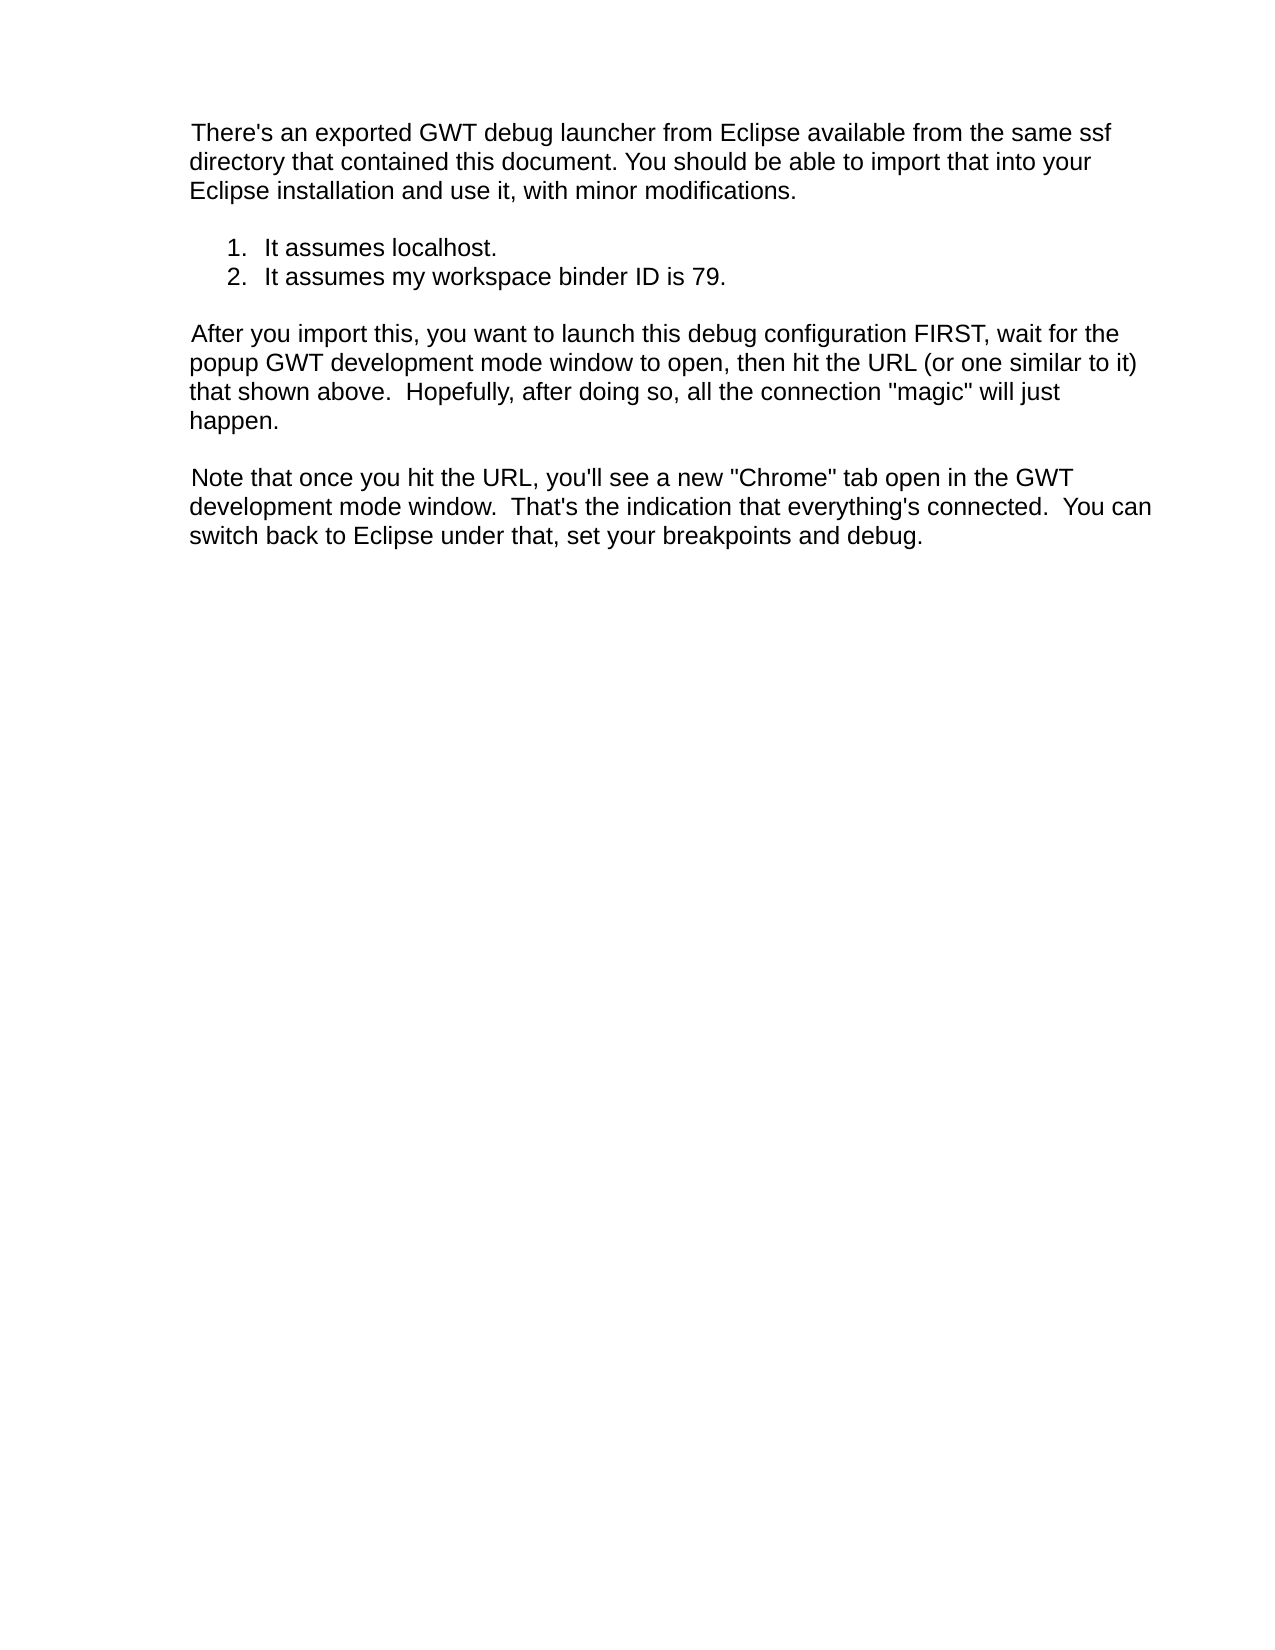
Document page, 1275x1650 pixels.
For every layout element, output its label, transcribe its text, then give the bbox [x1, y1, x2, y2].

text Note that once you hit the URL, you'll see a new "Chrome" tab open in the GWT development mode window. That's the indication that everything's connected. You can switch back to Eclipse under that, set your breakpoints and debug. [189, 463, 1157, 549]
text After you import this, you want to launch this debug configuration FIRST, wait for the popup GWT development mode window to open, then hit the URL (or one similar to it) that shown above. Hopefully, after doing so, all the connection "magic" will just happen. [189, 319, 1157, 434]
list It assumes localhost. [227, 233, 1157, 262]
list It assumes my workspace binder ID is 79. [227, 262, 1157, 291]
text There's an exported GWT debug launcher from Eclipse available from the same ssf directory that contained this document. You should be able to import that into your Eclipse installation and use it, with minor modifications. [189, 118, 1157, 204]
